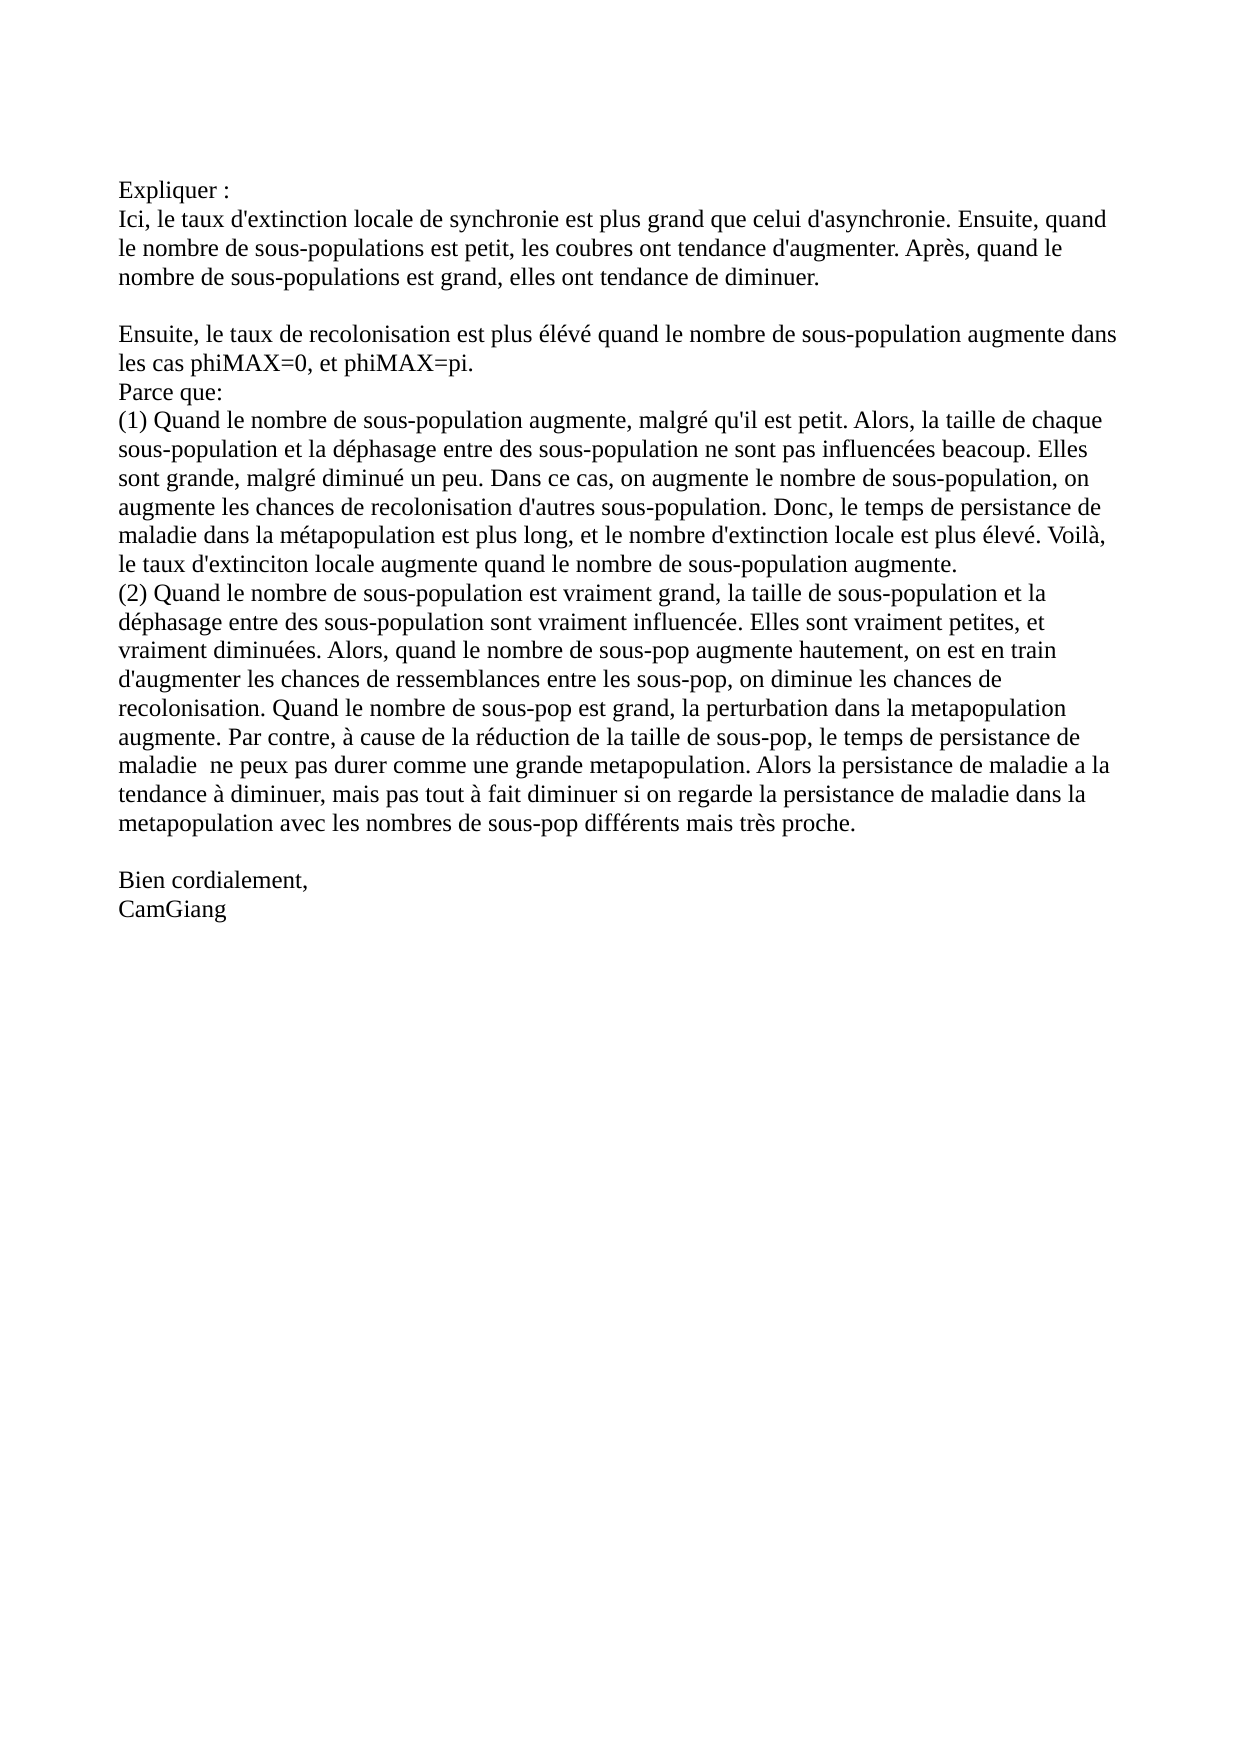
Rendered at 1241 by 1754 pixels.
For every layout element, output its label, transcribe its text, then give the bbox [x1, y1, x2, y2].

text Expliquer : [118, 176, 1122, 204]
text Bien cordialement, [118, 866, 1122, 894]
text Ici, le taux d'extinction locale de synchronie est plus grand que celui d'asynchronie. Ensuite, quand le nombre de sous-populations est petit, les coubres ont tendance d'augmenter. Après, quand le nombre de sous-populations est grand, elles ont tendance de diminuer. [118, 204, 1122, 291]
text (1) Quand le nombre de sous-population augmente, malgré qu'il est petit. Alors, la taille de chaque sous-population et la déphasage entre des sous-population ne sont pas influencées beacoup. Elles sont grande, malgré diminué un peu. Dans ce cas, on augmente le nombre de sous-population, on augmente les chances de recolonisation d'autres sous-population. Donc, le temps de persistance de maladie dans la métapopulation est plus long, et le nombre d'extinction locale est plus élevé. Voilà, le taux d'extinciton locale augmente quand le nombre de sous-population augmente. [118, 406, 1122, 578]
text Ensuite, le taux de recolonisation est plus élévé quand le nombre de sous-population augmente dans les cas phiMAX=0, et phiMAX=pi. [118, 319, 1122, 377]
text (2) Quand le nombre de sous-population est vraiment grand, la taille de sous-population et la déphasage entre des sous-population sont vraiment influencée. Elles sont vraiment petites, et vraiment diminuées. Alors, quand le nombre de sous-pop augmente hautement, on est en train d'augmenter les chances de ressemblances entre les sous-pop, on diminue les chances de recolonisation. Quand le nombre de sous-pop est grand, la perturbation dans la metapopulation augmente. Par contre, à cause de la réduction de la taille de sous-pop, le temps de persistance de maladie ne peux pas durer comme une grande metapopulation. Alors la persistance de maladie a la tendance à diminuer, mais pas tout à fait diminuer si on regarde la persistance de maladie dans la metapopulation avec les nombres de sous-pop différents mais très proche. [118, 578, 1122, 837]
text Parce que: [118, 377, 1122, 406]
text CamGiang [118, 894, 1122, 923]
